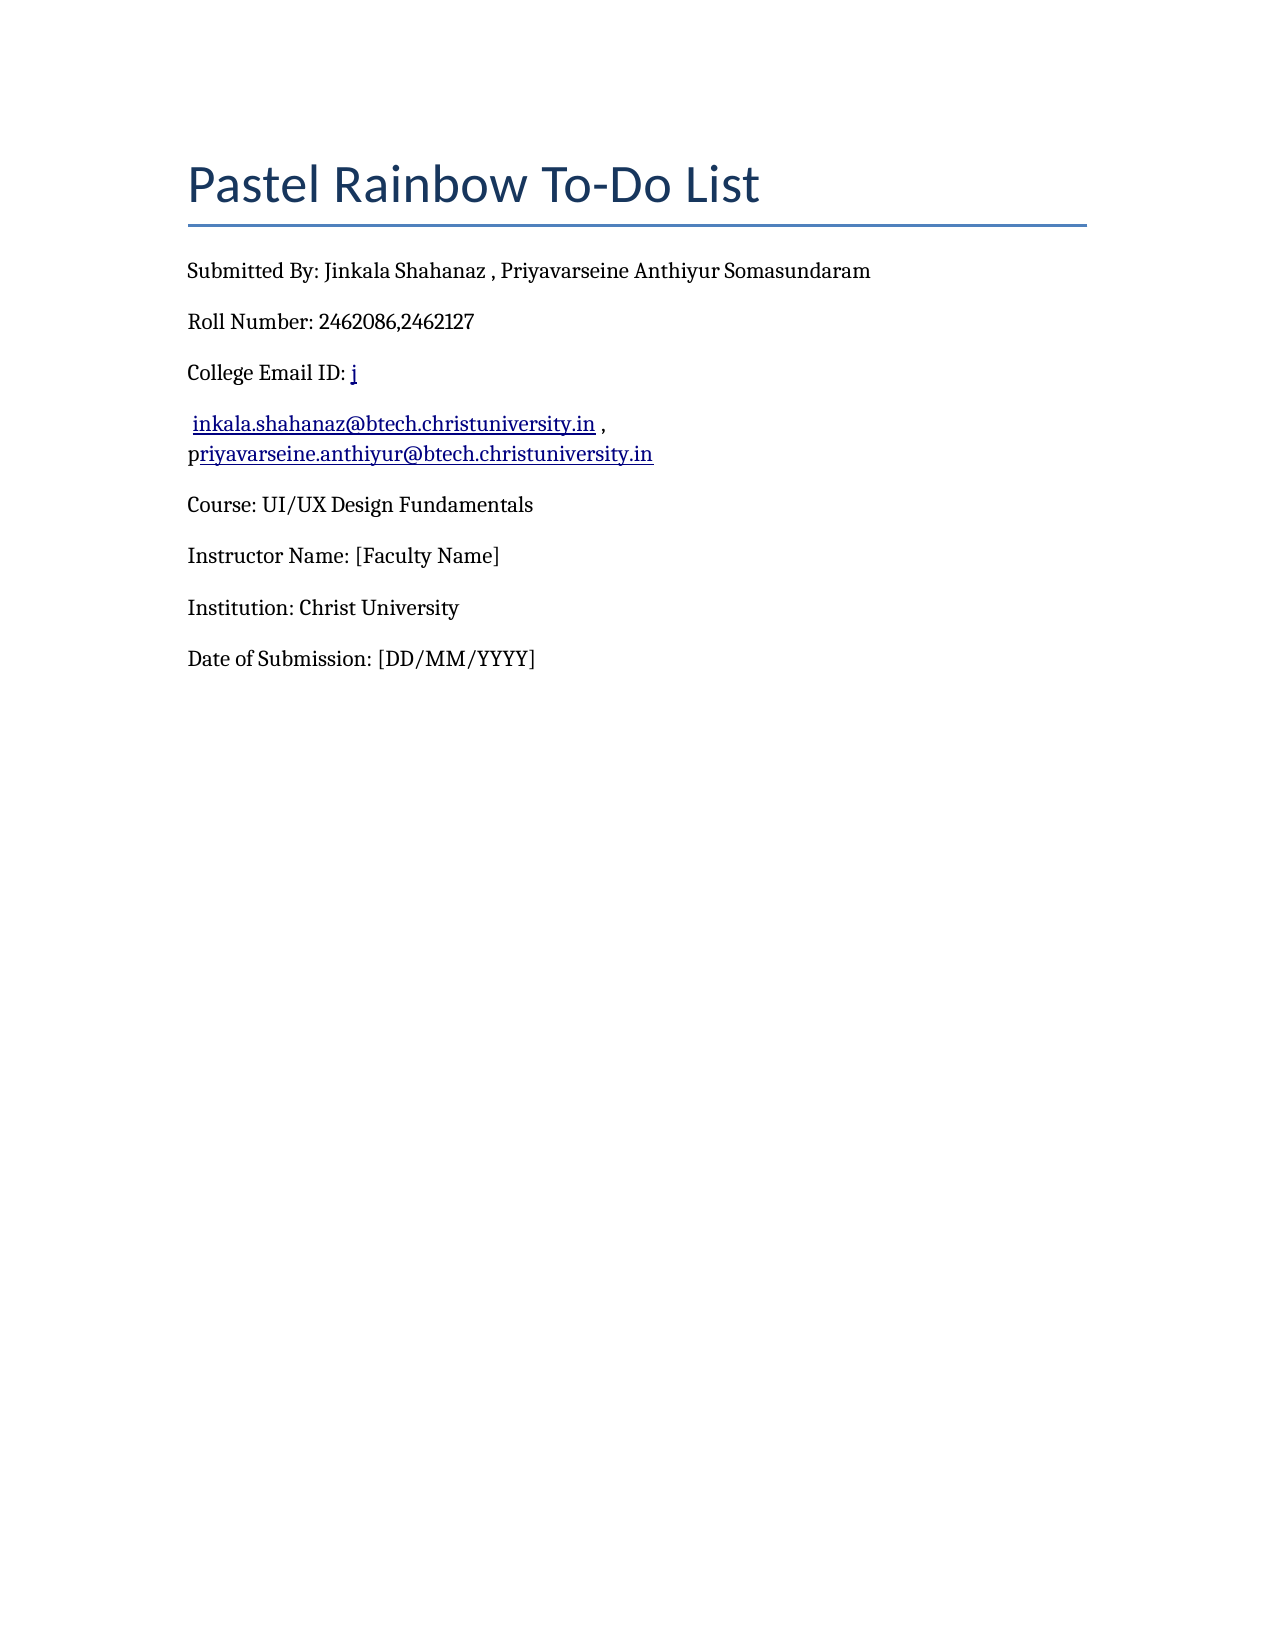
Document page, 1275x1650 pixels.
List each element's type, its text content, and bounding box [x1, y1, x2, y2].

title Pastel Rainbow To-Do List [187, 150, 1087, 227]
text Institution: Christ University [187, 594, 1087, 621]
text Instructor Name: [Faculty Name] [187, 543, 1087, 569]
text Submitted By: Jinkala Shahanaz , Priyavarseine Anthiyur Somasundaram [187, 258, 1087, 284]
text Date of Submission: [DD/MM/YYYY] [187, 645, 1087, 672]
text inkala.shahanaz@btech.christuniversity.in , priyavarseine.anthiyur@btech.christuniversity.in [187, 411, 1087, 467]
text Roll Number: 2462086,2462127 [187, 309, 1087, 335]
text College Email ID: j [187, 360, 1087, 386]
text Course: UI/UX Design Fundamentals [187, 492, 1087, 518]
